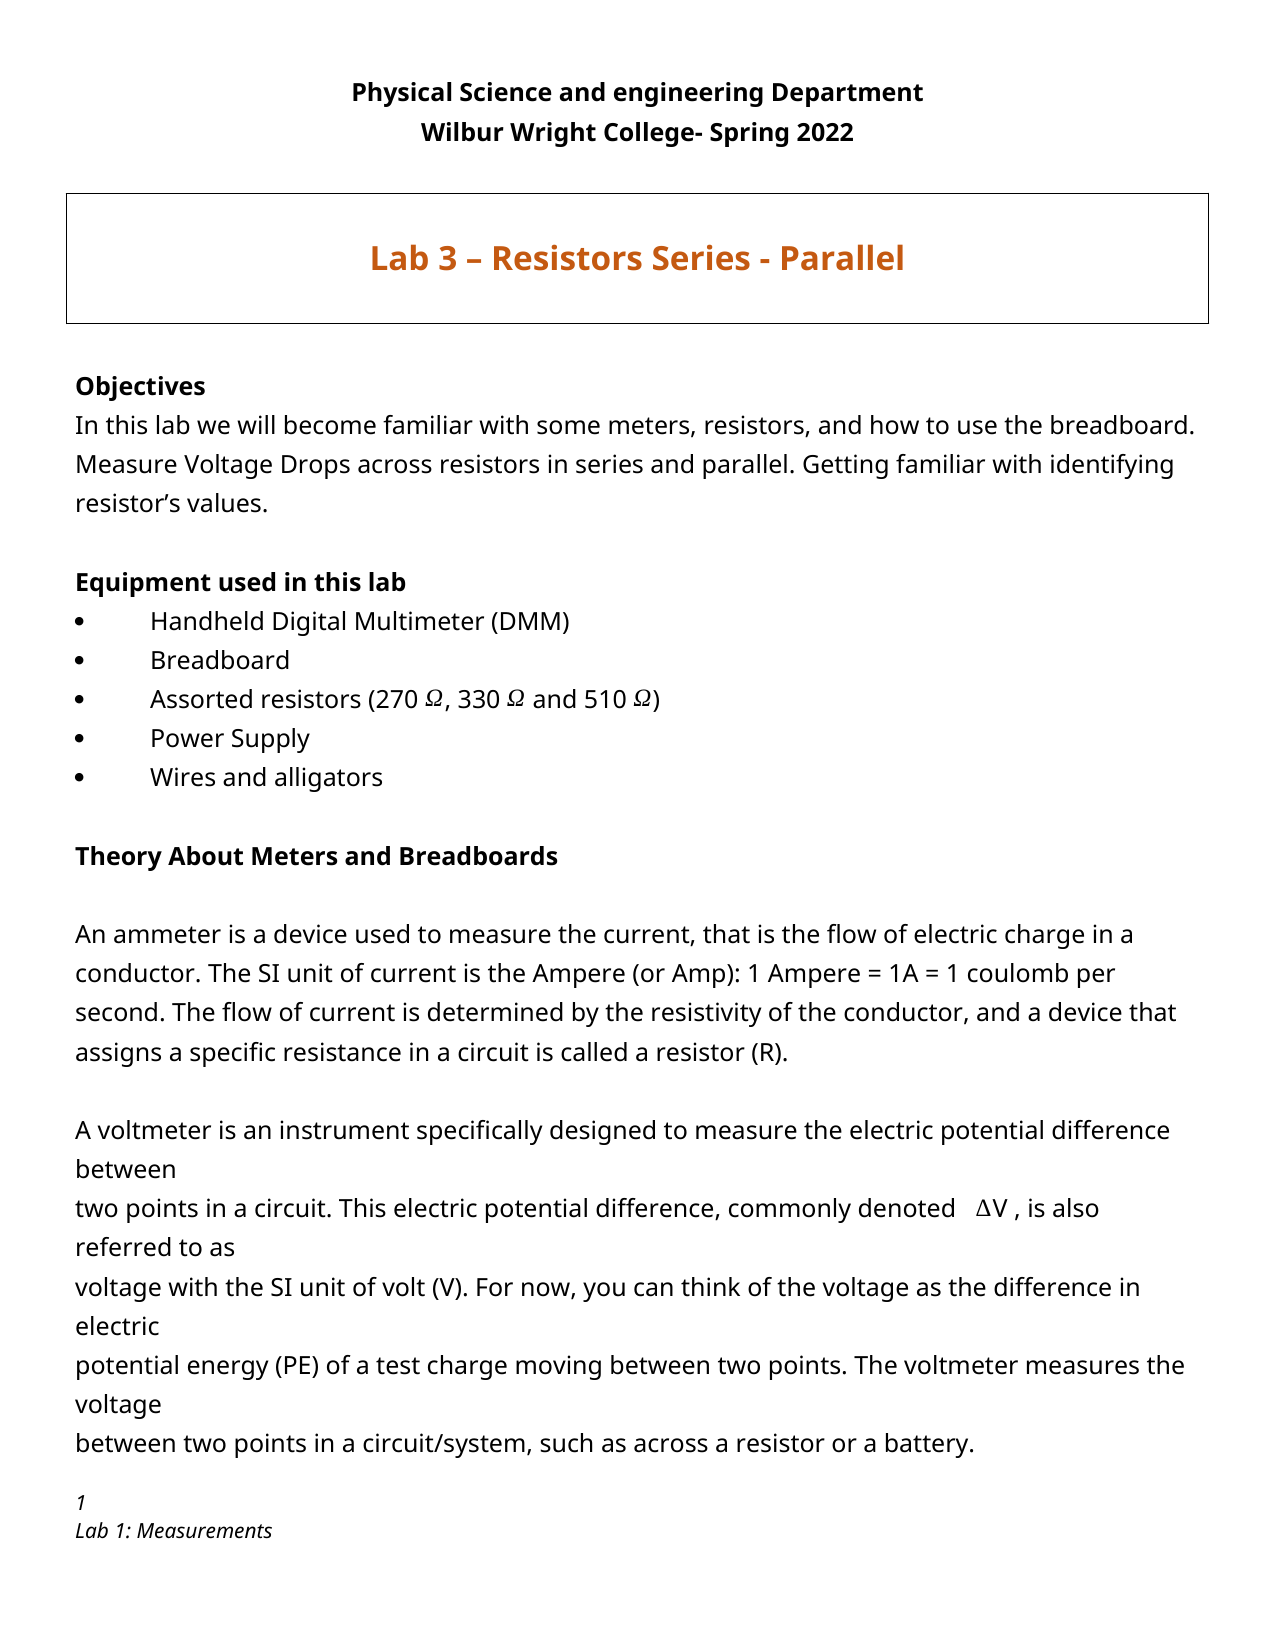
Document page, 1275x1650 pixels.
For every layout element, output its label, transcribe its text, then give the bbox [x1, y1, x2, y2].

text In this lab we will become familiar with some meters, resistors, and how to use the breadboard. Measure Voltage Drops across resistors in series and parallel. Getting familiar with identifying resistor’s values. [75, 408, 1200, 520]
list Wires and alligators [75, 760, 1200, 794]
text Wilbur Wright College- Spring 2022 [75, 114, 1200, 148]
list Handheld Digital Multimeter (DMM) [75, 603, 1200, 637]
text Equipment used in this lab [75, 564, 1200, 598]
text voltage with the SI unit of volt (V). For now, you can think of the voltage as the difference in electric [75, 1269, 1200, 1342]
text An ammeter is a device used to measure the current, that is the flow of electric charge in a conductor. The SI unit of current is the Ampere (or Amp): 1 Ampere = 1A = 1 coulomb per second. The flow of current is determined by the resistivity of the conductor, and a device that assigns a specific resistance in a circuit is called a resistor (R). [75, 917, 1200, 1068]
list Power Supply [75, 721, 1200, 755]
text two points in a circuit. This electric potential difference, commonly denoted V , is also referred to as [75, 1191, 1200, 1264]
text Objectives [75, 368, 1200, 402]
text Theory About Meters and Breadboards [75, 838, 1200, 872]
list Breadboard [75, 643, 1200, 677]
list Assorted resistors (270 , 330 and 510 ) [75, 682, 1200, 716]
text Lab 3 – Resistors Series - Parallel [67, 232, 1208, 280]
text A voltmeter is an instrument specifically designed to measure the electric potential difference between [75, 1113, 1200, 1186]
text Physical Science and engineering Department [75, 75, 1200, 109]
text between two points in a circuit/system, such as across a resistor or a battery. [75, 1426, 1200, 1460]
text potential energy (PE) of a test charge moving between two points. The voltmeter measures the voltage [75, 1348, 1200, 1421]
